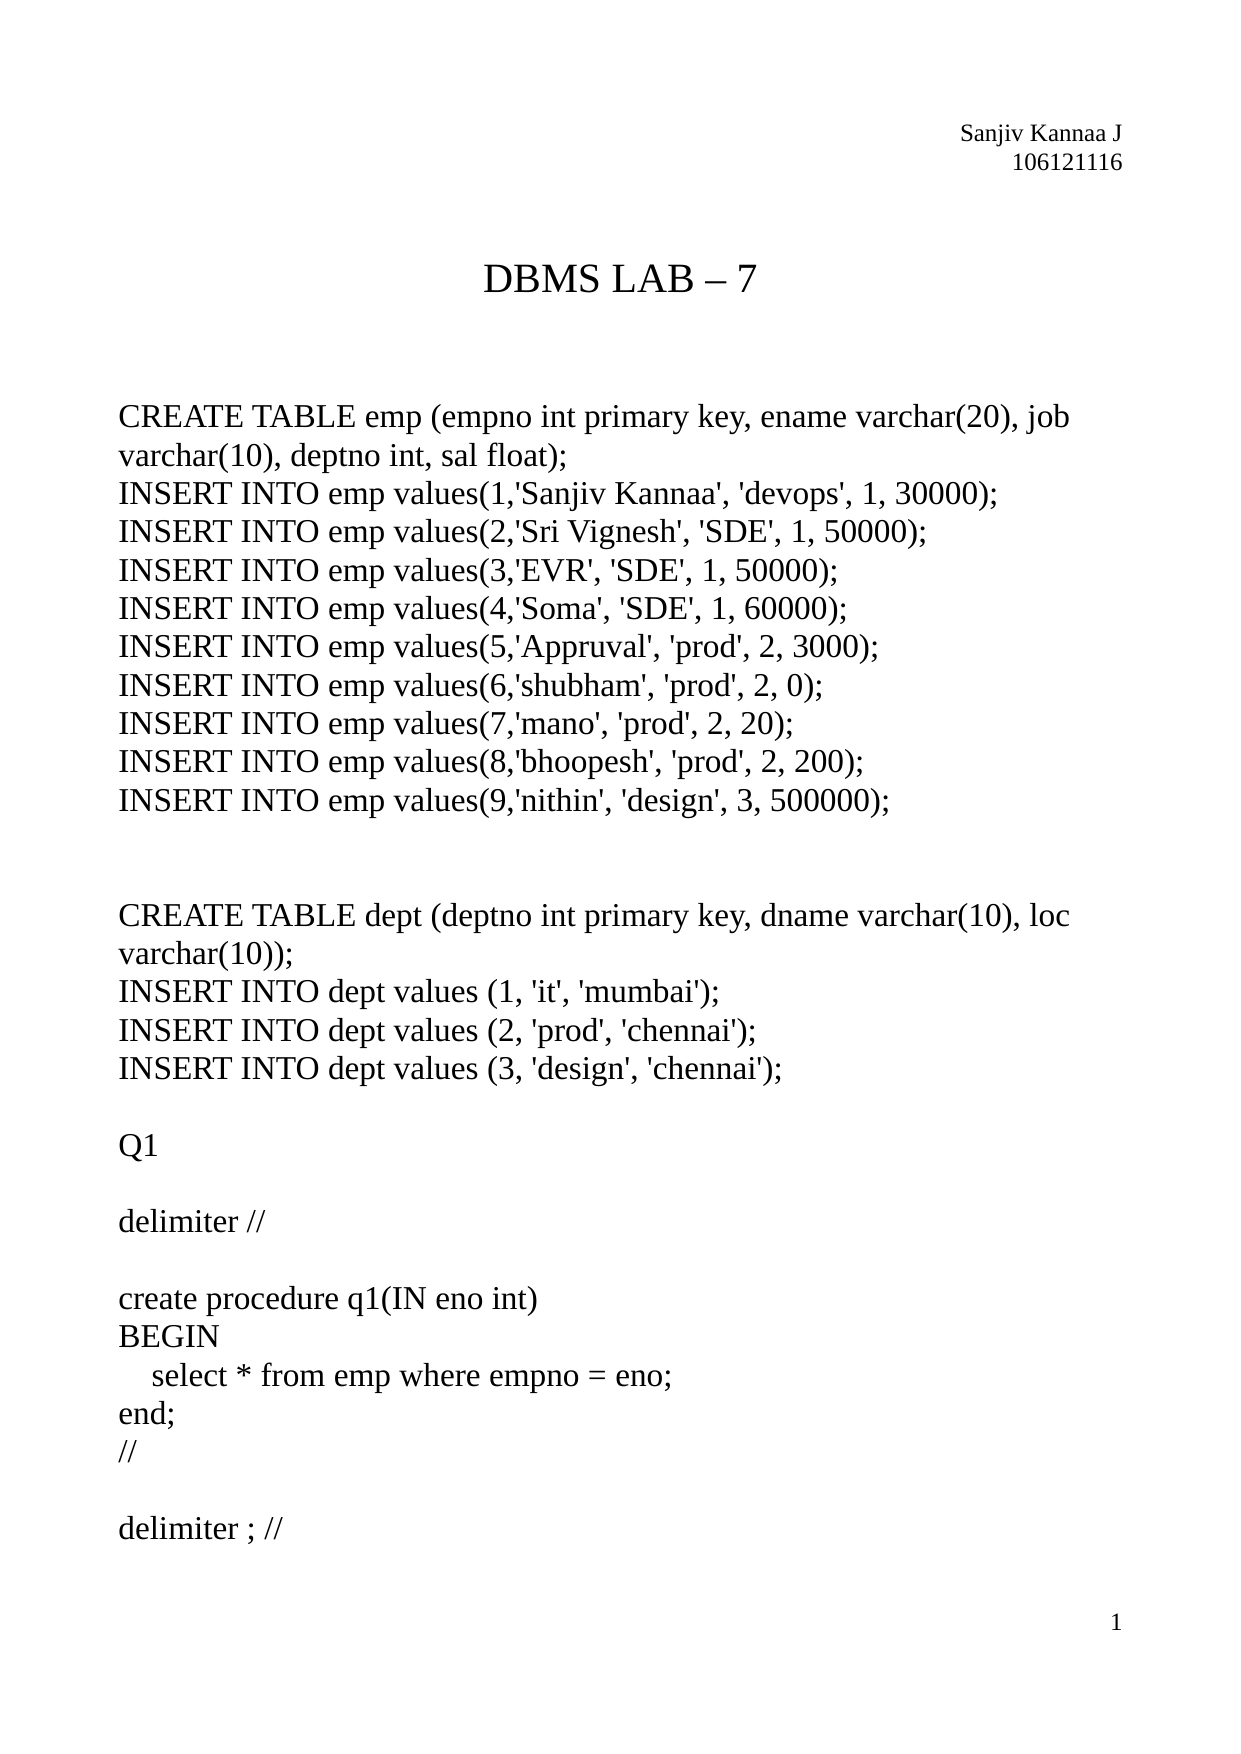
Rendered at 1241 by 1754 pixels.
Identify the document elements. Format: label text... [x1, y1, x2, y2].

text INSERT INTO emp values(1,'Sanjiv Kannaa', 'devops', 1, 30000); [118, 473, 1122, 512]
text create procedure q1(IN eno int) [118, 1278, 1122, 1317]
text delimiter // [118, 1202, 1122, 1240]
text INSERT INTO emp values(7,'mano', 'prod', 2, 20); [118, 703, 1122, 742]
text INSERT INTO emp values(9,'nithin', 'design', 3, 500000); [118, 780, 1122, 818]
text Q1 [118, 1125, 1122, 1163]
text INSERT INTO emp values(4,'Soma', 'SDE', 1, 60000); [118, 588, 1122, 627]
text INSERT INTO emp values(8,'bhoopesh', 'prod', 2, 200); [118, 742, 1122, 780]
text CREATE TABLE emp (empno int primary key, ename varchar(20), job varchar(10), deptno int, sal float); [118, 397, 1122, 473]
text DBMS LAB – 7 [118, 253, 1122, 301]
text BEGIN [118, 1317, 1122, 1355]
text INSERT INTO emp values(6,'shubham', 'prod', 2, 0); [118, 665, 1122, 703]
text INSERT INTO emp values(5,'Appruval', 'prod', 2, 3000); [118, 627, 1122, 665]
text end; [118, 1393, 1122, 1432]
text delimiter ; // [118, 1508, 1122, 1547]
text // [118, 1432, 1122, 1470]
text INSERT INTO emp values(3,'EVR', 'SDE', 1, 50000); [118, 550, 1122, 588]
text select * from emp where empno = eno; [118, 1355, 1122, 1393]
text CREATE TABLE dept (deptno int primary key, dname varchar(10), loc varchar(10)); [118, 895, 1122, 972]
text INSERT INTO dept values (3, 'design', 'chennai'); [118, 1048, 1122, 1087]
text INSERT INTO dept values (1, 'it', 'mumbai'); [118, 972, 1122, 1010]
text INSERT INTO emp values(2,'Sri Vignesh', 'SDE', 1, 50000); [118, 512, 1122, 550]
text INSERT INTO dept values (2, 'prod', 'chennai'); [118, 1010, 1122, 1048]
